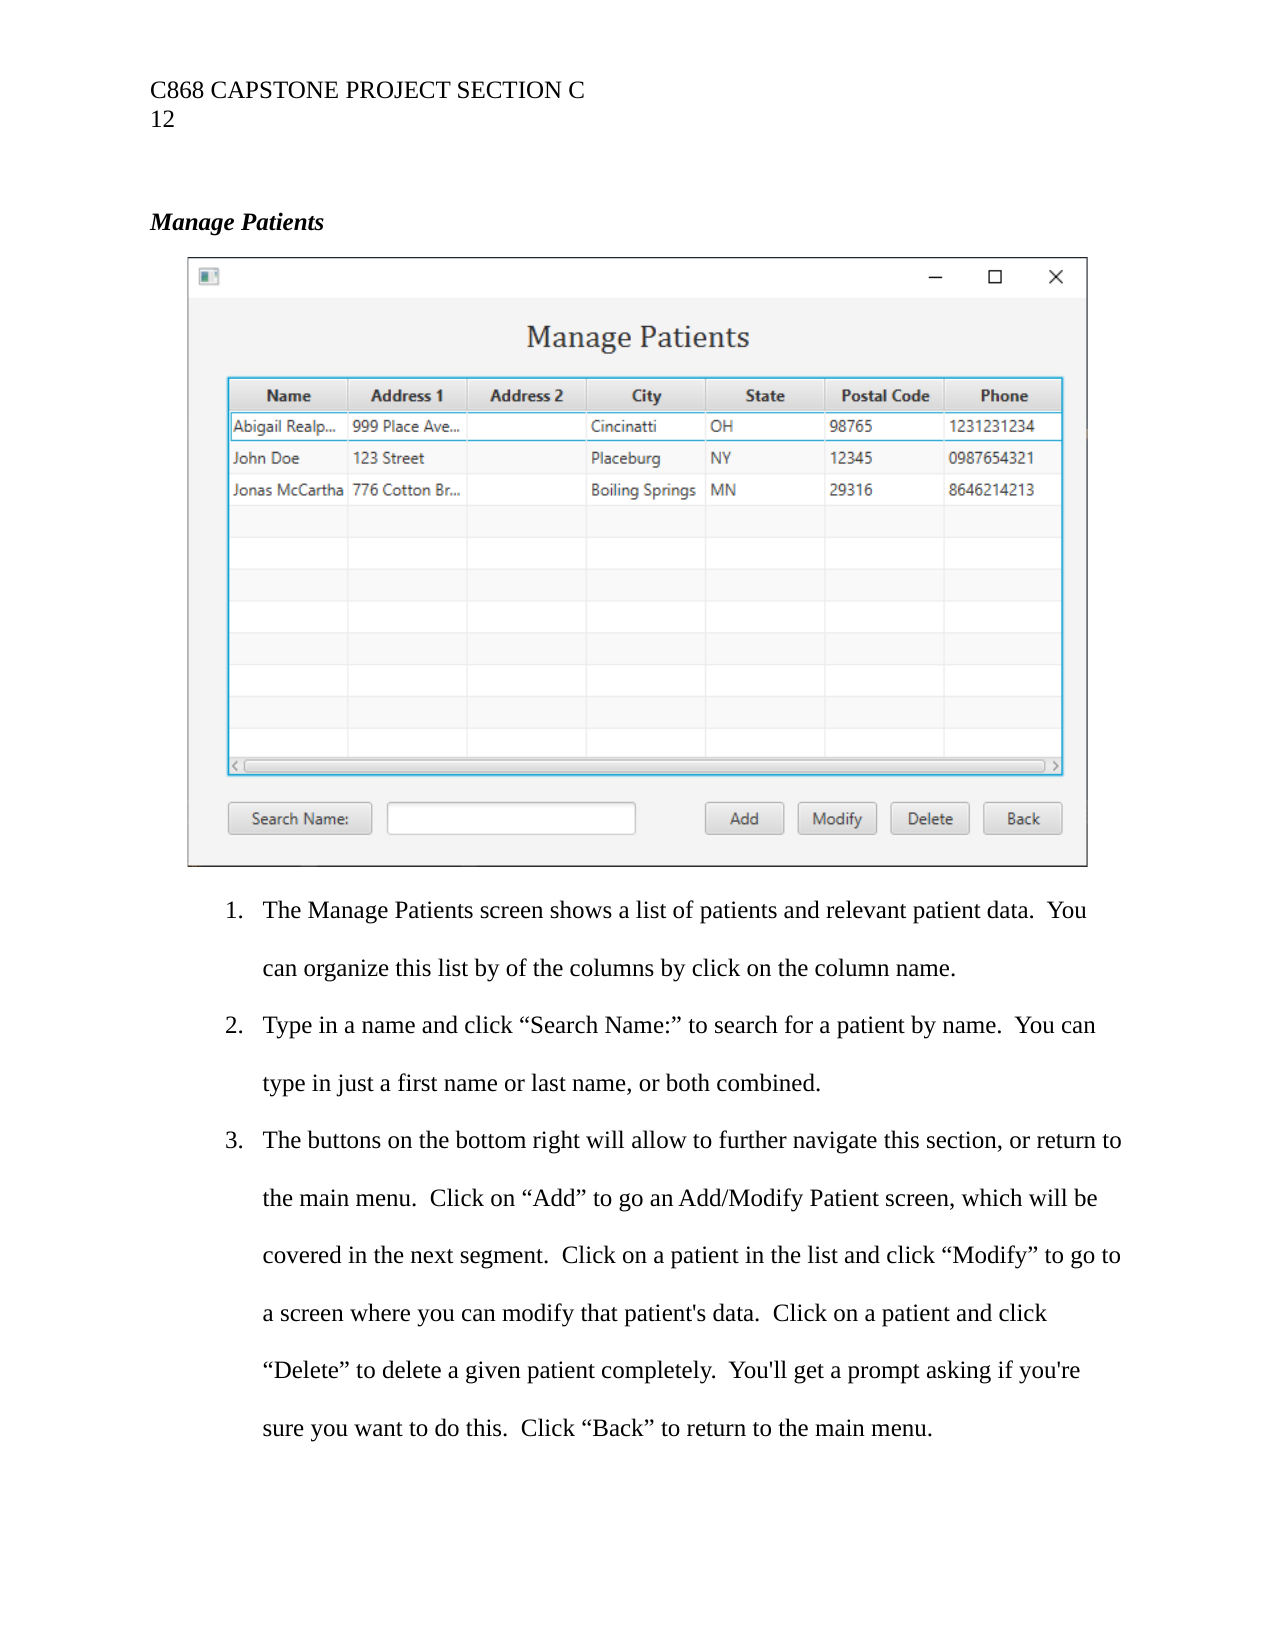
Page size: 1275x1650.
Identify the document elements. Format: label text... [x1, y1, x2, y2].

picture [187, 257, 1088, 867]
list Type in a name and click “Search Name:” to search for a patient by name. You can type in just a first name or last name, or both combined. [225, 1010, 1125, 1096]
list The Manage Patients screen shows a list of patients and relevant patient data. You can organize this list by of the columns by click on the column name. [225, 265, 1125, 981]
subtitle Manage Patients [150, 207, 1125, 236]
list The buttons on the bottom right will allow to further navigate this section, or return to the main menu. Click on “Add” to go an Add/Modify Patient screen, which will be covered in the next segment. Click on a patient in the list and click “Modify” to go to a screen where you can modify that patient's data. Click on a patient and click “Delete” to delete a given patient completely. You'll get a prompt asking if you're sure you want to do this. Click “Back” to return to the main menu. [225, 1125, 1125, 1441]
